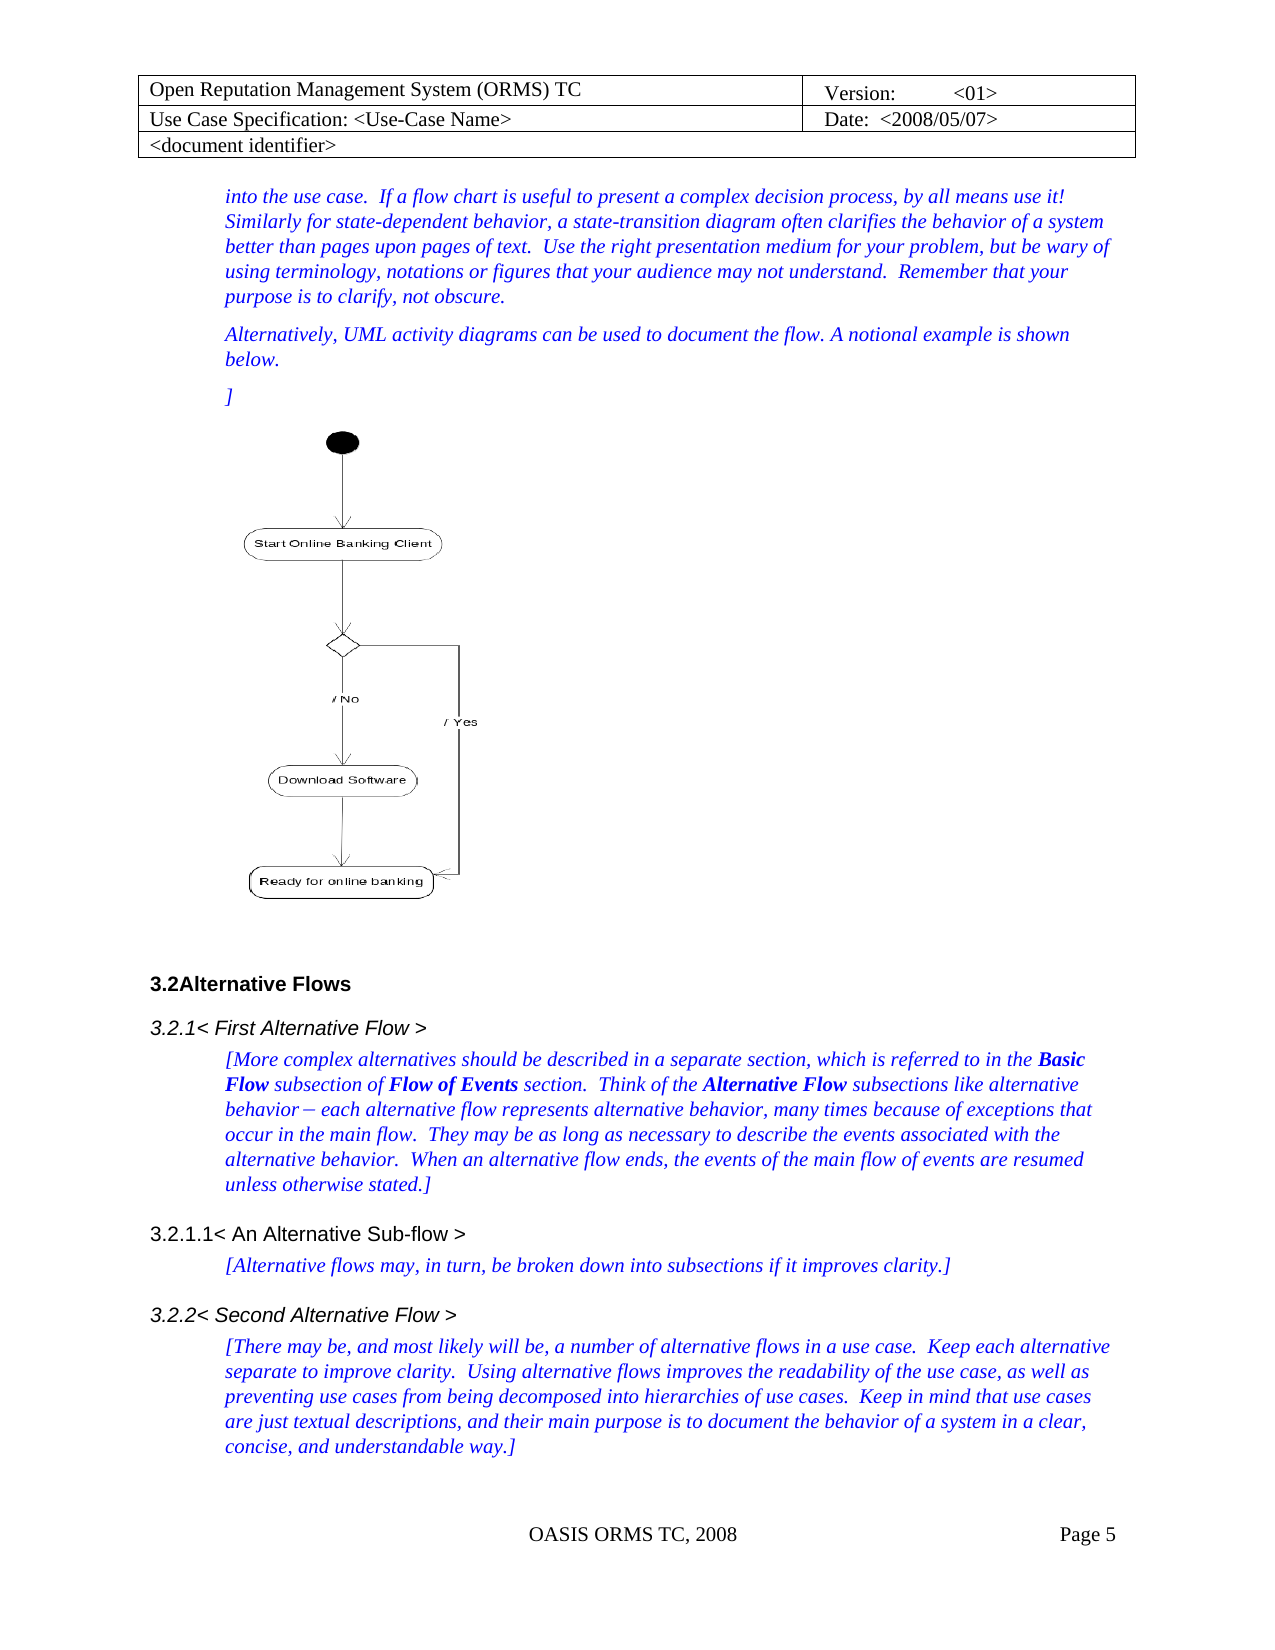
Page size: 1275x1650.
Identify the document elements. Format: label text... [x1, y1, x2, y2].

subtitle < First Alternative Flow > [150, 1015, 1125, 1040]
text into the use case. If a flow chart is useful to present a complex decision process, by all means use it! Similarly for state-dependent behavior, a state-transition diagram often clarifies the behavior of a system better than pages upon pages of text. Use the right presentation medium for your problem, but be wary of using terminology, notations or figures that your audience may not understand. Remember that your purpose is to clarify, not obscure. [225, 183, 1125, 308]
subtitle < An Alternative Sub-flow > [150, 1221, 1125, 1246]
subtitle Alternative Flows [150, 971, 1125, 996]
text [More complex alternatives should be described in a separate section, which is referred to in the Basic Flow subsection of Flow of Events section. Think of the Alternative Flow subsections like alternative behavior each alternative flow represents alternative behavior, many times because of exceptions that occur in the main flow. They may be as long as necessary to describe the events associated with the alternative behavior. When an alternative flow ends, the events of the main flow of events are resumed unless otherwise stated.] [225, 1046, 1125, 1196]
text [There may be, and most likely will be, a number of alternative flows in a use case. Keep each alternative separate to improve clarity. Using alternative flows improves the readability of the use case, as well as preventing use cases from being decomposed into hierarchies of use cases. Keep in mind that use cases are just textual descriptions, and their main purpose is to document the behavior of a system in a clear, concise, and understandable way.] [225, 1333, 1125, 1458]
text [Alternative flows may, in turn, be broken down into subsections if it improves clarity.] [225, 1252, 1125, 1277]
text ] [225, 383, 1125, 408]
subtitle < Second Alternative Flow > [150, 1302, 1125, 1327]
text Alternatively, UML activity diagrams can be used to document the flow. A notional example is shown below. [225, 321, 1125, 371]
